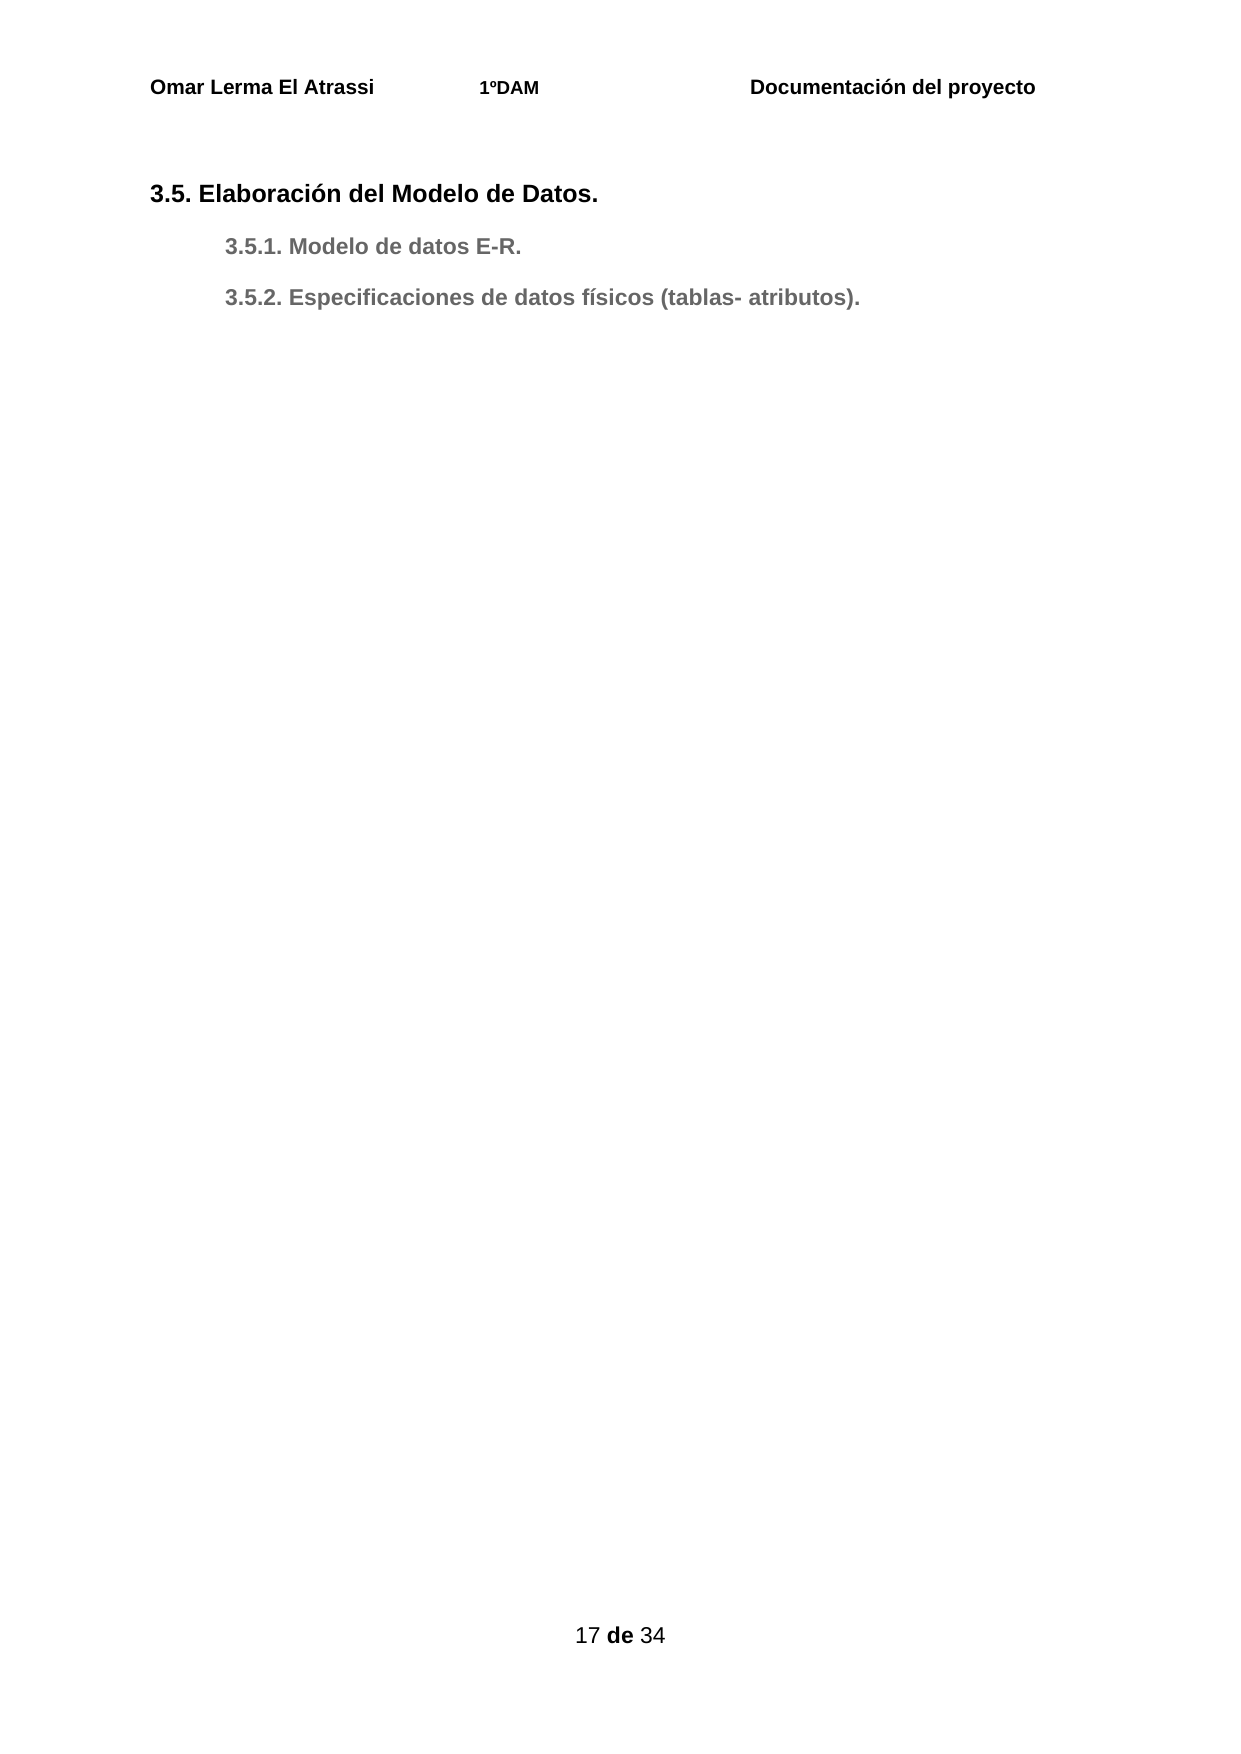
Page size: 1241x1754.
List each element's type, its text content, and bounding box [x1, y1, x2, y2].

subtitle 3.5.2. Especificaciones de datos físicos (tablas- atributos). [225, 284, 1090, 311]
subtitle 3.5. Elaboración del Modelo de Datos. [150, 179, 1090, 208]
subtitle 3.5.1. Modelo de datos E-R. [225, 233, 1090, 259]
